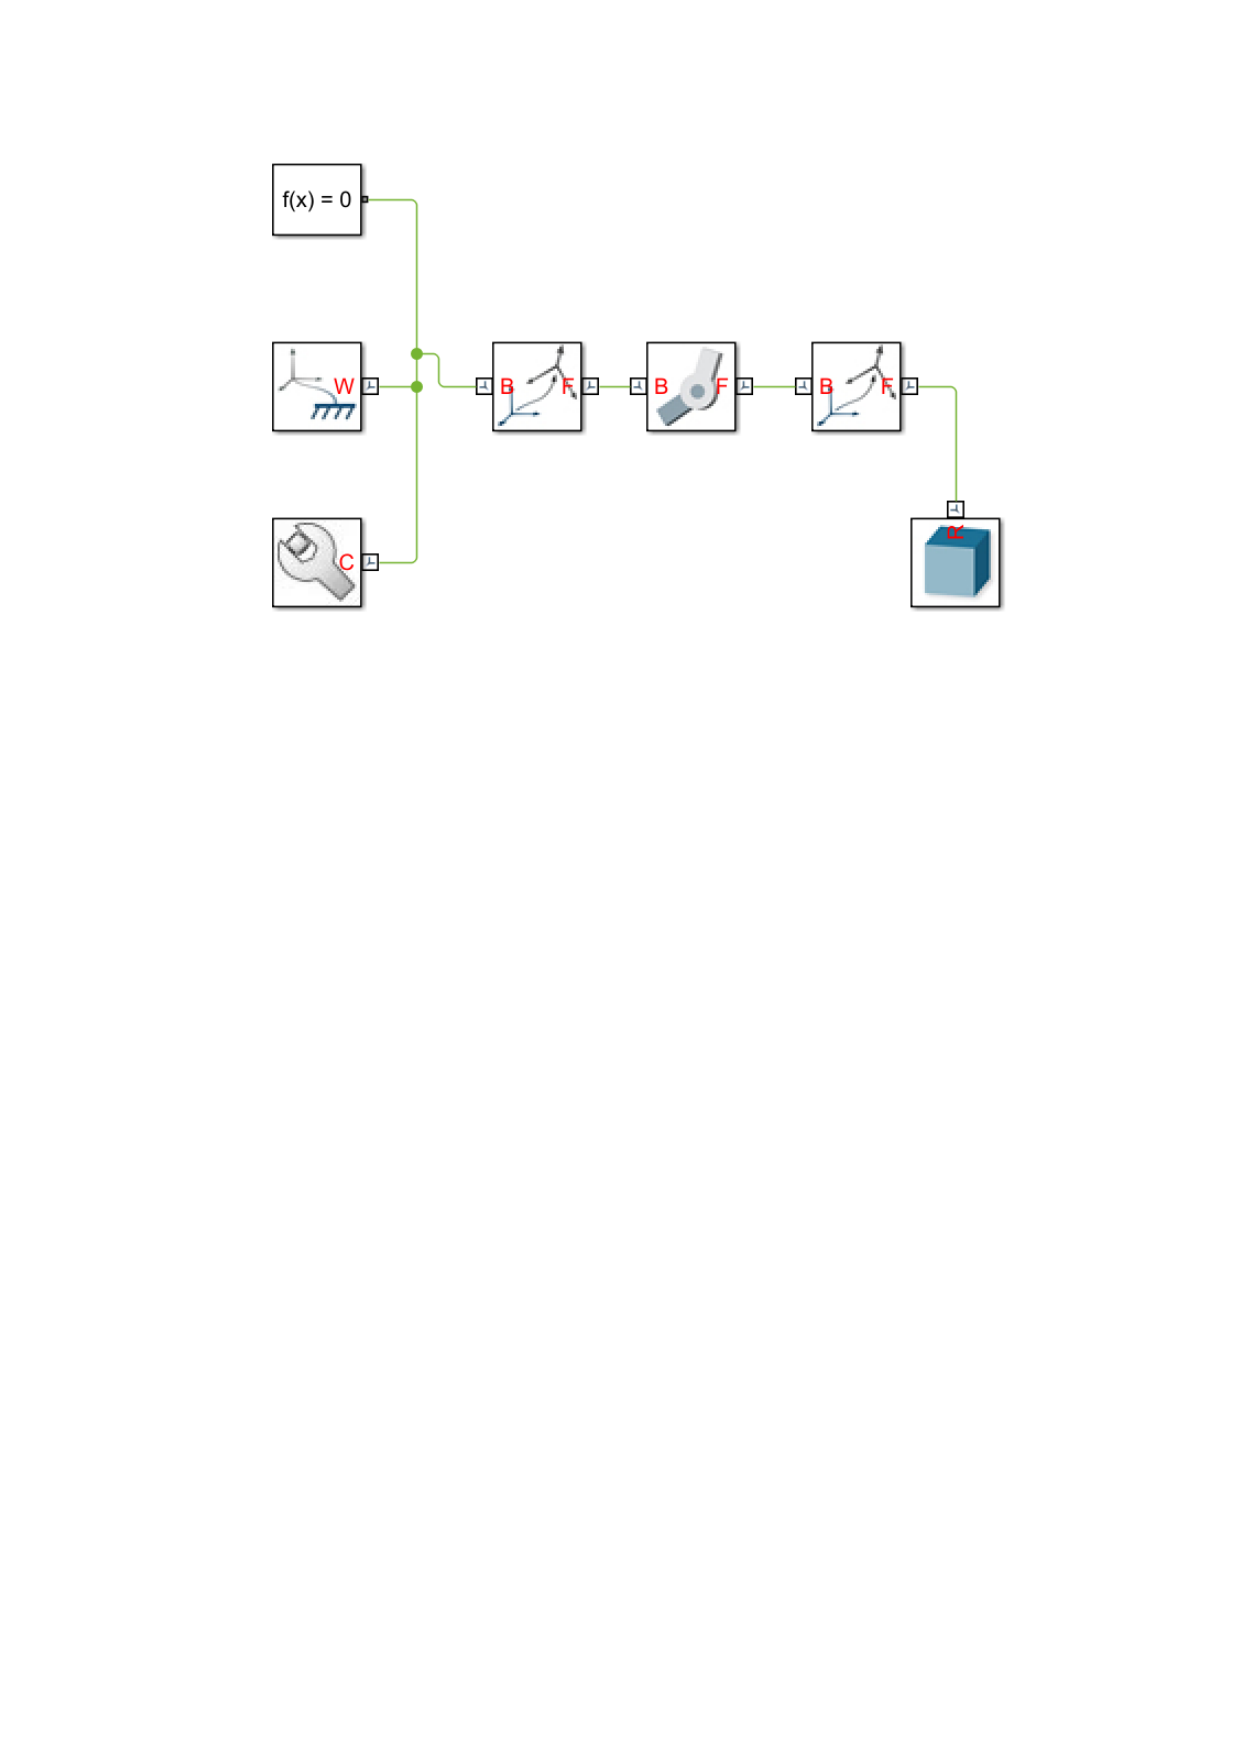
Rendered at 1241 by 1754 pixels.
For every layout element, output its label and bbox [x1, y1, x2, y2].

picture [118, 118, 1123, 791]
